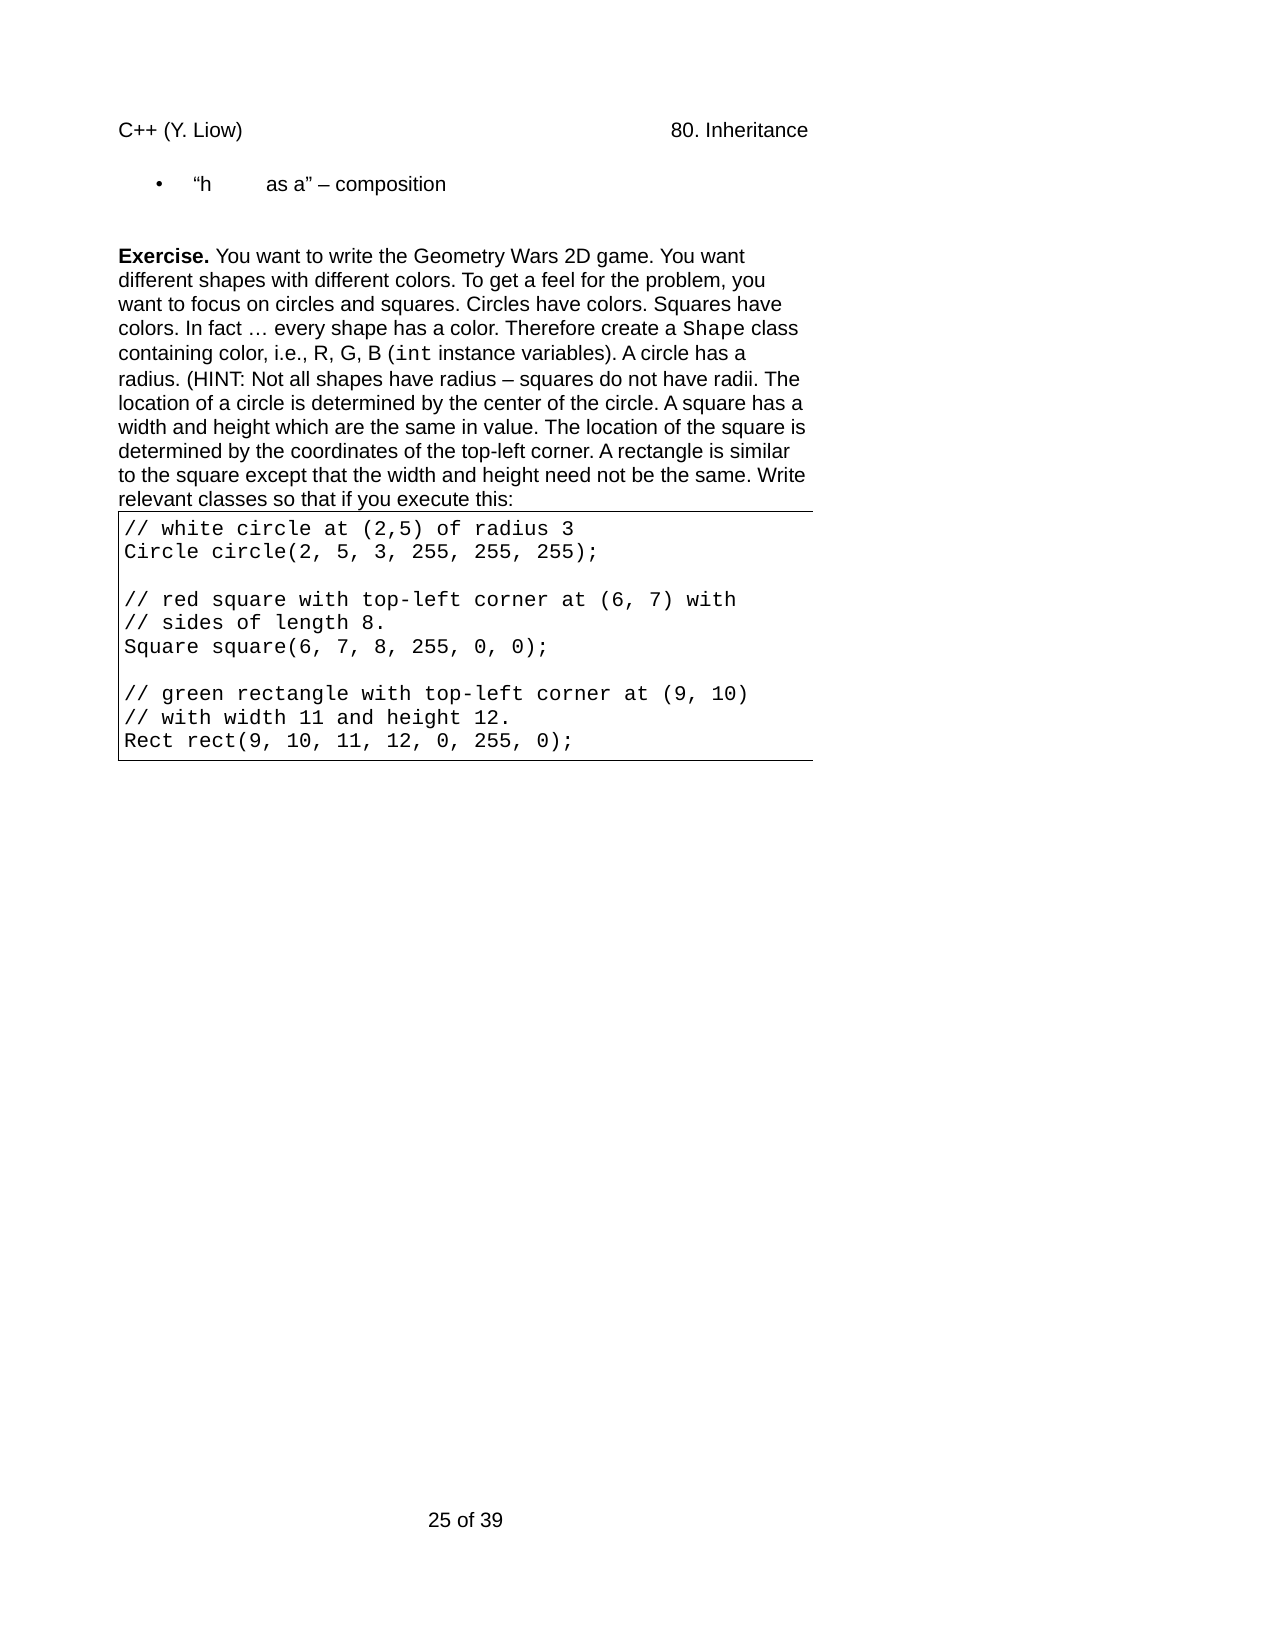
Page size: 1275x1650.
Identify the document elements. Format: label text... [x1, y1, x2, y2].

text Exercise. You want to write the Geometry Wars 2D game. You want different shapes with different colors. To get a feel for the problem, you want to focus on circles and squares. Circles have colors. Squares have colors. In fact … every shape has a color. Therefore create a Shape class containing color, i.e., R, G, B (int instance variables). A circle has a radius. (HINT: Not all shapes have radius – squares do not have radii. The location of a circle is determined by the center of the circle. A square has a width and height which are the same in value. The location of the square is determined by the coordinates of the top-left corner. A rectangle is similar to the square except that the width and height need not be the same. Write relevant classes so that if you execute this: [118, 243, 813, 511]
table_header // white circle at (2,5) of radius 3 Circle circle(2, 5, 3, 255, 255, 255); // red square with top-left corner at (6, 7) with // sides of length 8. Square square(6, 7, 8, 255, 0, 0); // green rectangle with top-left corner at (9, 10) // with width 11 and height 12. Rect rect(9, 10, 11, 12, 0, 255, 0); [119, 512, 813, 760]
list “h as a” – composition [156, 172, 813, 196]
